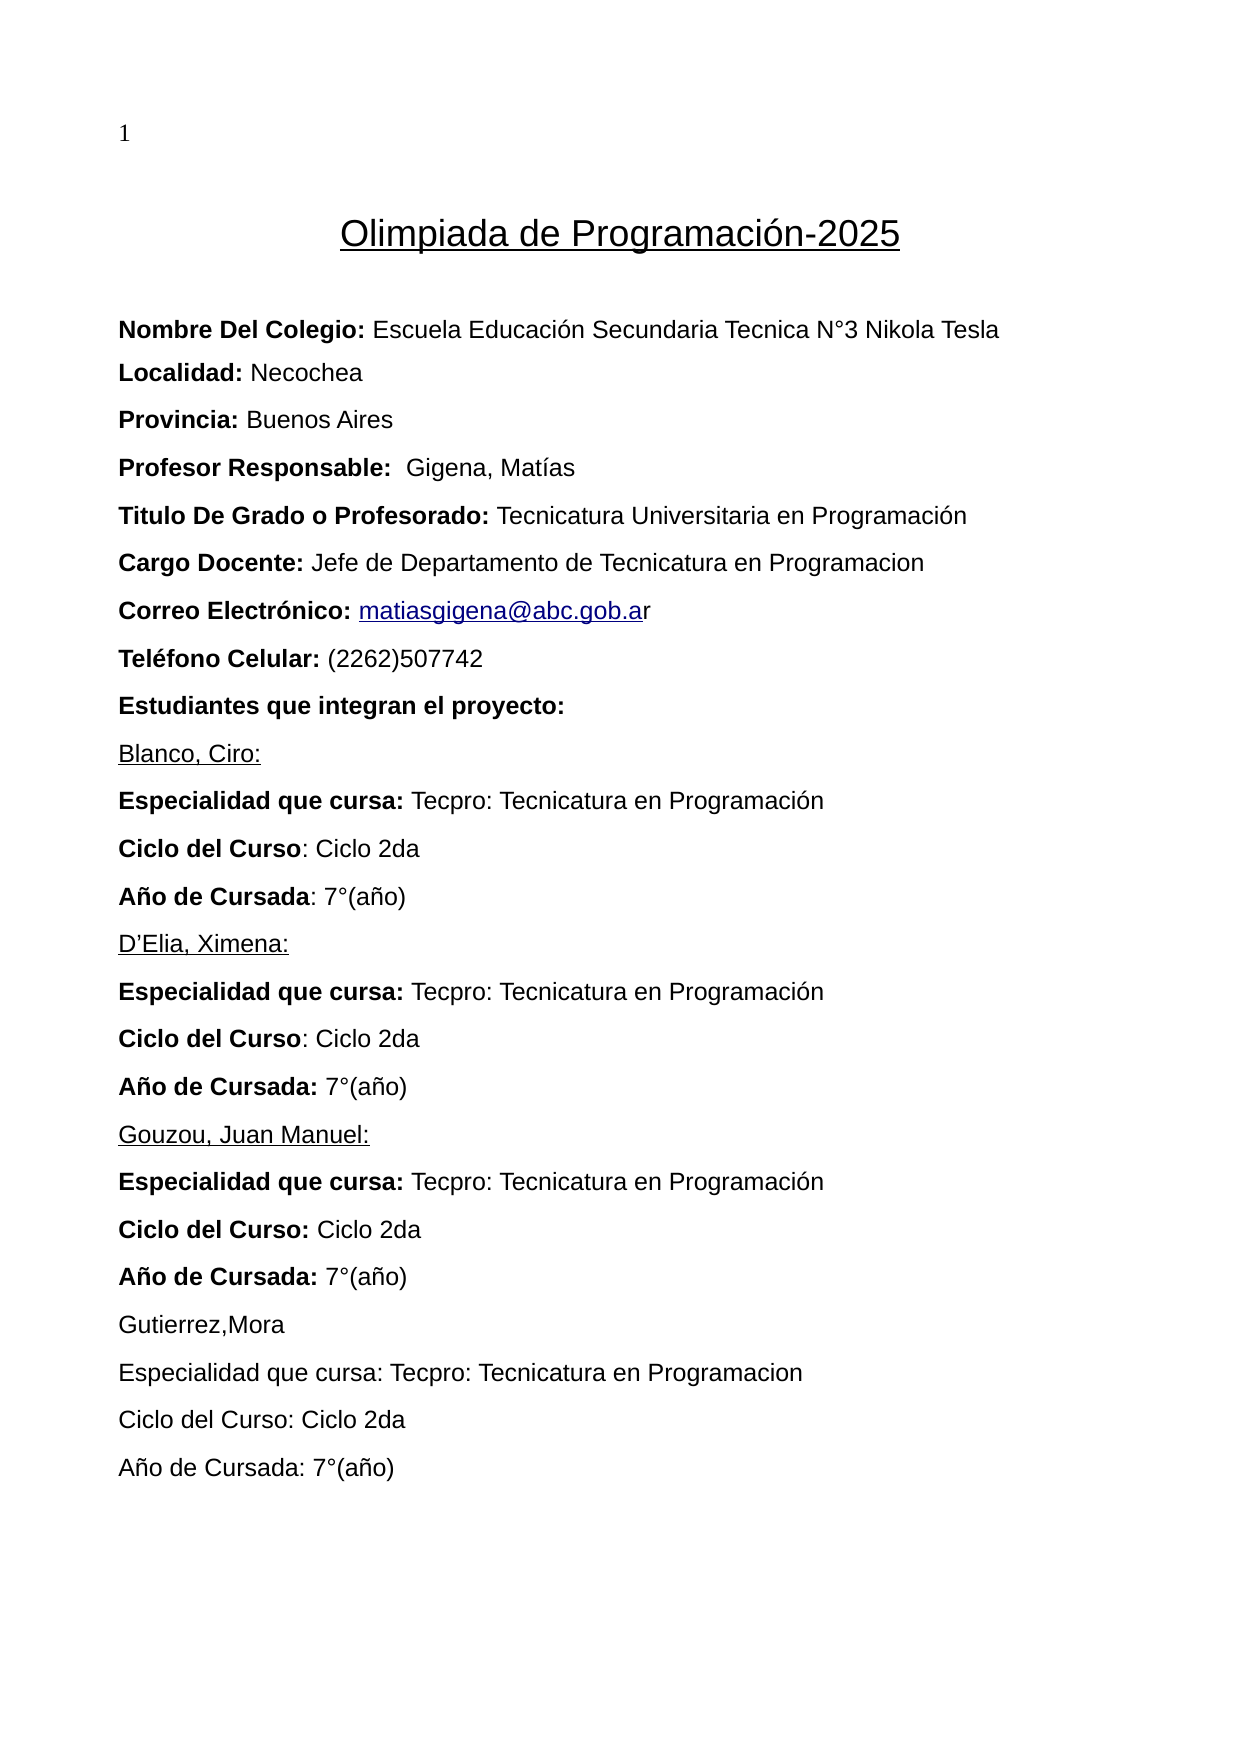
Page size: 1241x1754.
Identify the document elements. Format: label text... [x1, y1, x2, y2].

text Blanco, Ciro: [118, 739, 1122, 767]
text D’Elia, Ximena: [118, 929, 1122, 958]
text Estudiantes que integran el proyecto: [118, 691, 1122, 720]
text Año de Cursada: 7°(año) [118, 1072, 1122, 1101]
text Año de Cursada: 7°(año) [118, 1453, 1122, 1482]
text Profesor Responsable: Gigena, Matías [118, 453, 1122, 482]
subtitle Olimpiada de Programación-2025 [118, 211, 1122, 254]
text Teléfono Celular: (2262)507742 [118, 643, 1122, 672]
text Cargo Docente: Jefe de Departamento de Tecnicatura en Programacion [118, 548, 1122, 577]
text Nombre Del Colegio: Escuela Educación Secundaria Tecnica N°3 Nikola Tesla [118, 314, 1122, 343]
text Provincia: Buenos Aires [118, 406, 1122, 434]
text Correo Electrónico: matiasgigena@abc.gob.ar [118, 596, 1122, 625]
text Año de Cursada: 7°(año) [118, 1262, 1122, 1291]
text Especialidad que cursa: Tecpro: Tecnicatura en Programación [118, 977, 1122, 1006]
text Especialidad que cursa: Tecpro: Tecnicatura en Programacion [118, 1358, 1122, 1386]
text Ciclo del Curso: Ciclo 2da [118, 1024, 1122, 1053]
text Ciclo del Curso: Ciclo 2da [118, 1405, 1122, 1434]
text Gouzou, Juan Manuel: [118, 1119, 1122, 1148]
text Ciclo del Curso: Ciclo 2da [118, 1215, 1122, 1243]
text Especialidad que cursa: Tecpro: Tecnicatura en Programación [118, 786, 1122, 815]
text Gutierrez,Mora [118, 1310, 1122, 1339]
text Especialidad que cursa: Tecpro: Tecnicatura en Programación [118, 1167, 1122, 1196]
text Año de Cursada: 7°(año) [118, 882, 1122, 910]
text Localidad: Necochea [118, 358, 1122, 387]
text Titulo De Grado o Profesorado: Tecnicatura Universitaria en Programación [118, 501, 1122, 529]
text Ciclo del Curso: Ciclo 2da [118, 834, 1122, 863]
